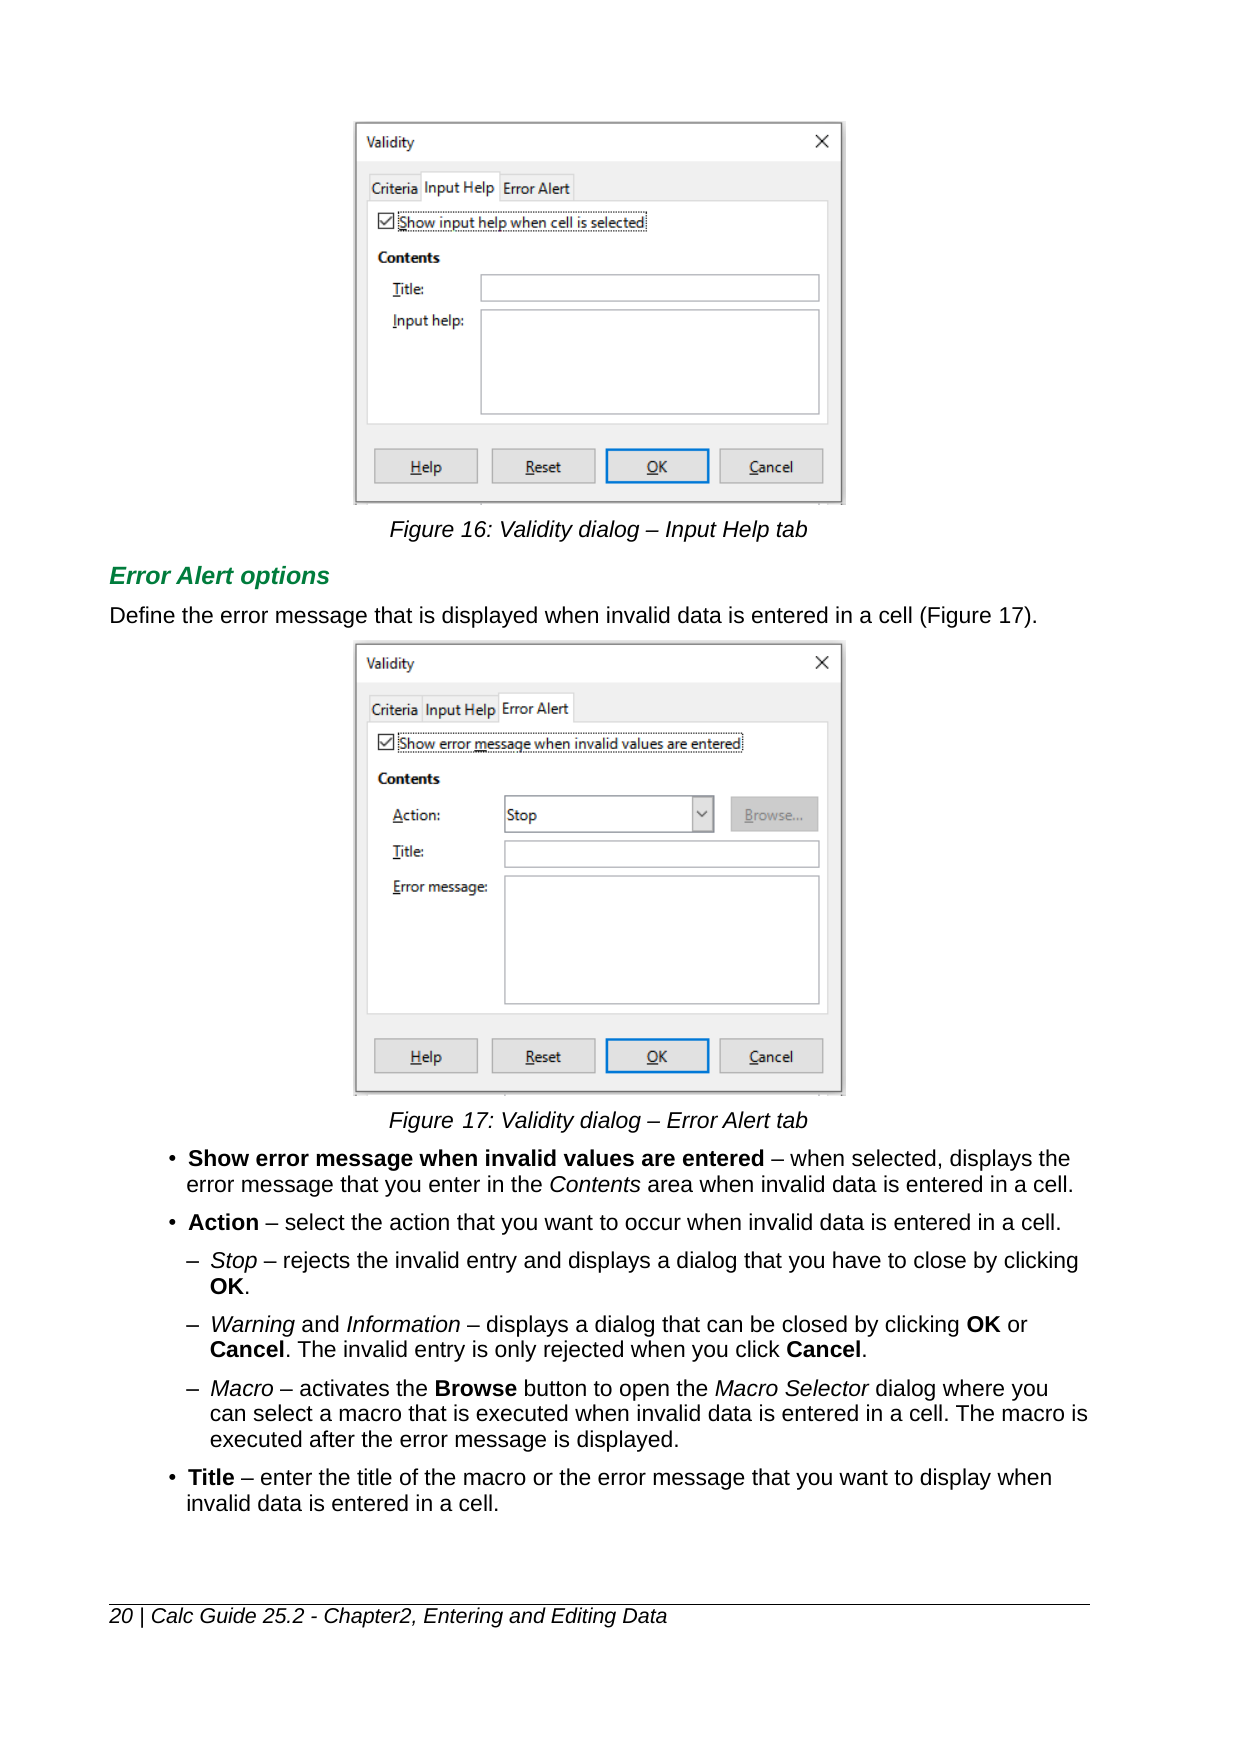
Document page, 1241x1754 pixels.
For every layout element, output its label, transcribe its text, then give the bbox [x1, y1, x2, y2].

list Title – enter the title of the macro or the error message that you want to display when invalid data is entered in a cell. [168, 1465, 1090, 1516]
picture [353, 121, 846, 505]
list Action – select the action that you want to occur when invalid data is entered in a cell. [168, 1210, 1090, 1235]
list Warning and Information – displays a dialog that can be closed by clicking OK or Cancel. The invalid entry is only rejected when you click Cancel. [186, 1312, 1090, 1363]
list Macro – activates the Browse button to open the Macro Selector dialog where you can select a macro that is executed when invalid data is entered in a cell. The macro is executed after the error message is displayed. [186, 1375, 1090, 1452]
text Figure 16: Validity dialog – Input Help tab [353, 517, 846, 543]
list Define the error message that is displayed when invalid data is entered in a cell (Figure 17). [109, 602, 1090, 628]
text Figure 17: Validity dialog – Error Alert tab [353, 1108, 846, 1133]
picture [353, 640, 846, 1096]
list Stop – rejects the invalid entry and displays a dialog that you have to close by clicking OK. [186, 1248, 1090, 1299]
list Show error message when invalid values are entered – when selected, displays the error message that you enter in the Contents area when invalid data is entered in a cell. [168, 1146, 1090, 1197]
subtitle Error Alert options [109, 562, 1090, 590]
